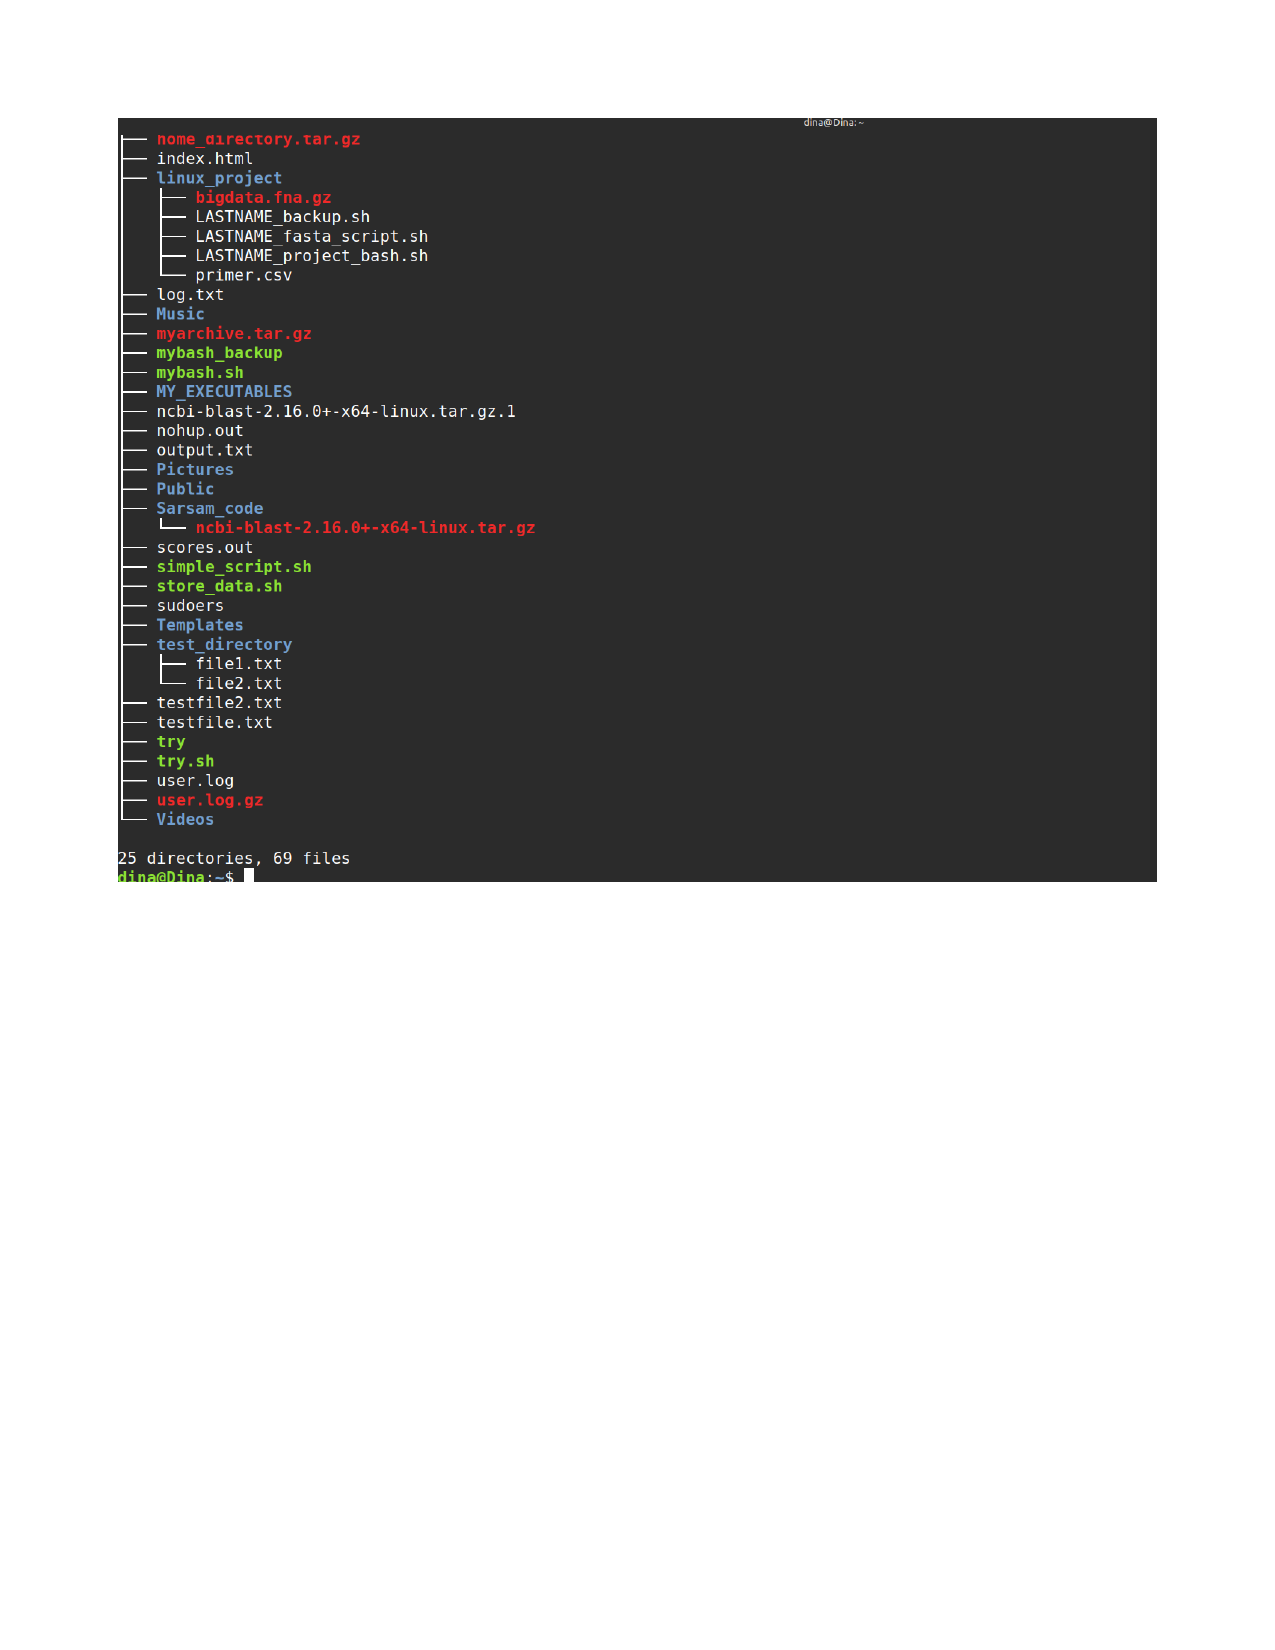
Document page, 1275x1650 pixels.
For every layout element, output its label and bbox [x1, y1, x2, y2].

picture [118, 118, 1157, 882]
